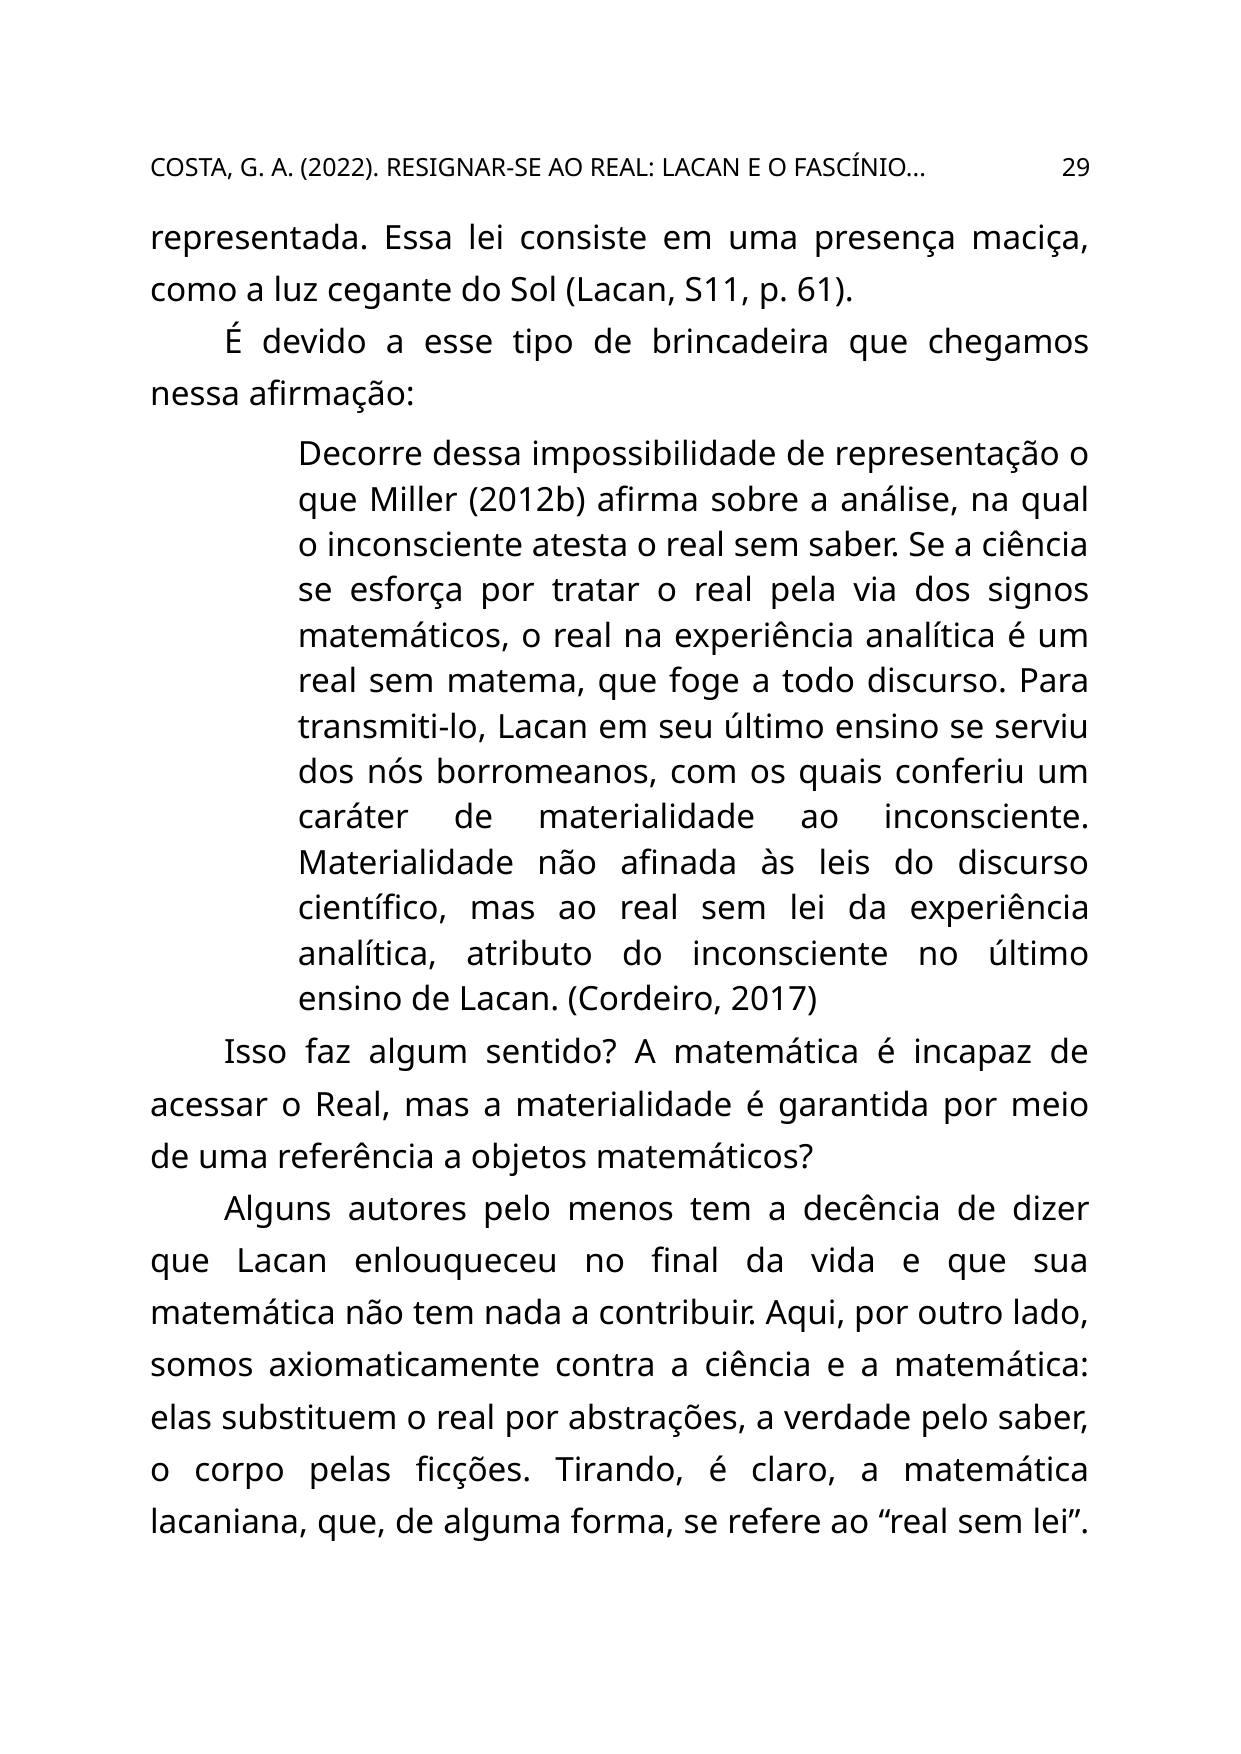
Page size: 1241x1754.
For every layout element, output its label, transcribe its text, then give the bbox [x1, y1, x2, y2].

text Alguns autores pelo menos tem a decência de dizer que Lacan enlouqueceu no final da vida e que sua matemática não tem nada a contribuir. Aqui, por outro lado, somos axiomaticamente contra a ciência e a matemática: elas substituem o real por abstrações, a verdade pelo saber, o corpo pelas ficções. Tirando, é claro, a matemática lacaniana, que, de alguma forma, se refere ao “real sem lei”. [150, 1185, 1090, 1543]
text Isso faz algum sentido? A matemática é incapaz de acessar o Real, mas a materialidade é garantida por meio de uma referência a objetos matemáticos? [150, 1028, 1090, 1178]
text Decorre dessa impossibilidade de representação o que Miller (2012b) afirma sobre a análise, na qual o inconsciente atesta o real sem saber. Se a ciência se esforça por tratar o real pela via dos signos matemáticos, o real na experiência analítica é um real sem matema, que foge a todo discurso. Para transmiti-lo, Lacan em seu último ensino se serviu dos nós borromeanos, com os quais conferiu um caráter de materialidade ao inconsciente. Materialidade não afinada às leis do discurso científico, mas ao real sem lei da experiência analítica, atributo do inconsciente no último ensino de Lacan. (Cordeiro, 2017) [298, 430, 1090, 1020]
text É devido a esse tipo de brincadeira que chegamos nessa afirmação: [150, 318, 1090, 416]
text representada. Essa lei consiste em uma presença maciça, como a luz cegante do Sol (Lacan, S11, p. 61). [150, 213, 1090, 311]
